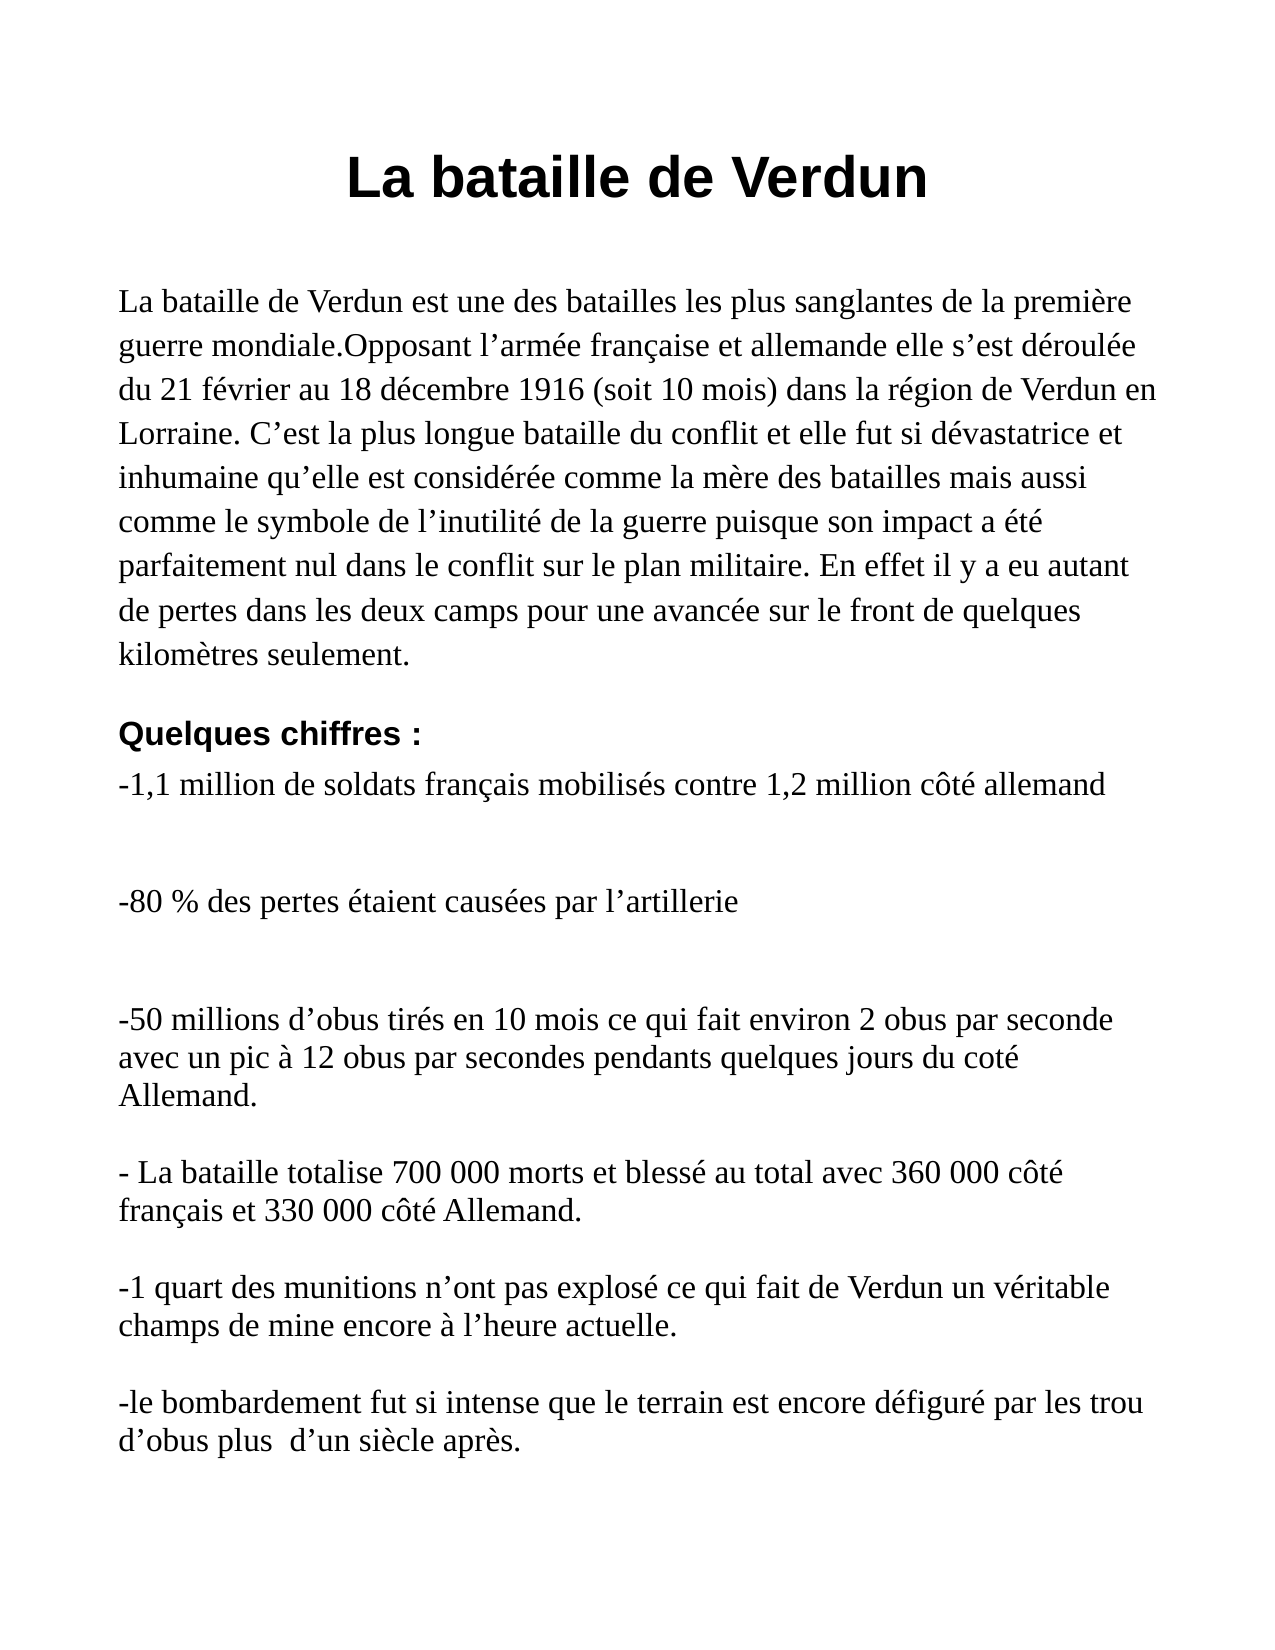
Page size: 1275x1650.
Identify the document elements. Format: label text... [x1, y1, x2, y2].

text -80 % des pertes étaient causées par l’artillerie [118, 882, 1157, 920]
text La bataille de Verdun est une des batailles les plus sanglantes de la première guerre mondiale.Opposant l’armée française et allemande elle s’est déroulée du 21 février au 18 décembre 1916 (soit 10 mois) dans la région de Verdun en Lorraine. C’est la plus longue bataille du conflit et elle fut si dévastatrice et inhumaine qu’elle est considérée comme la mère des batailles mais aussi comme le symbole de l’inutilité de la guerre puisque son impact a été parfaitement nul dans le conflit sur le plan militaire. En effet il y a eu autant de pertes dans les deux camps pour une avancée sur le front de quelques kilomètres seulement. [118, 281, 1157, 672]
text -50 millions d’obus tirés en 10 mois ce qui fait environ 2 obus par seconde avec un pic à 12 obus par secondes pendants quelques jours du coté Allemand. [118, 999, 1157, 1114]
text - La bataille totalise 700 000 morts et blessé au total avec 360 000 côté français et 330 000 côté Allemand. [118, 1152, 1157, 1229]
text -1,1 million de soldats français mobilisés contre 1,2 million côté allemand [118, 764, 1157, 803]
text -1 quart des munitions n’ont pas explosé ce qui fait de Verdun un véritable champs de mine encore à l’heure actuelle. [118, 1267, 1157, 1344]
title La bataille de Verdun [118, 143, 1157, 210]
text -le bombardement fut si intense que le terrain est encore défiguré par les trou d’obus plus d’un siècle après. [118, 1382, 1157, 1459]
subtitle Quelques chiffres : [118, 713, 1157, 752]
